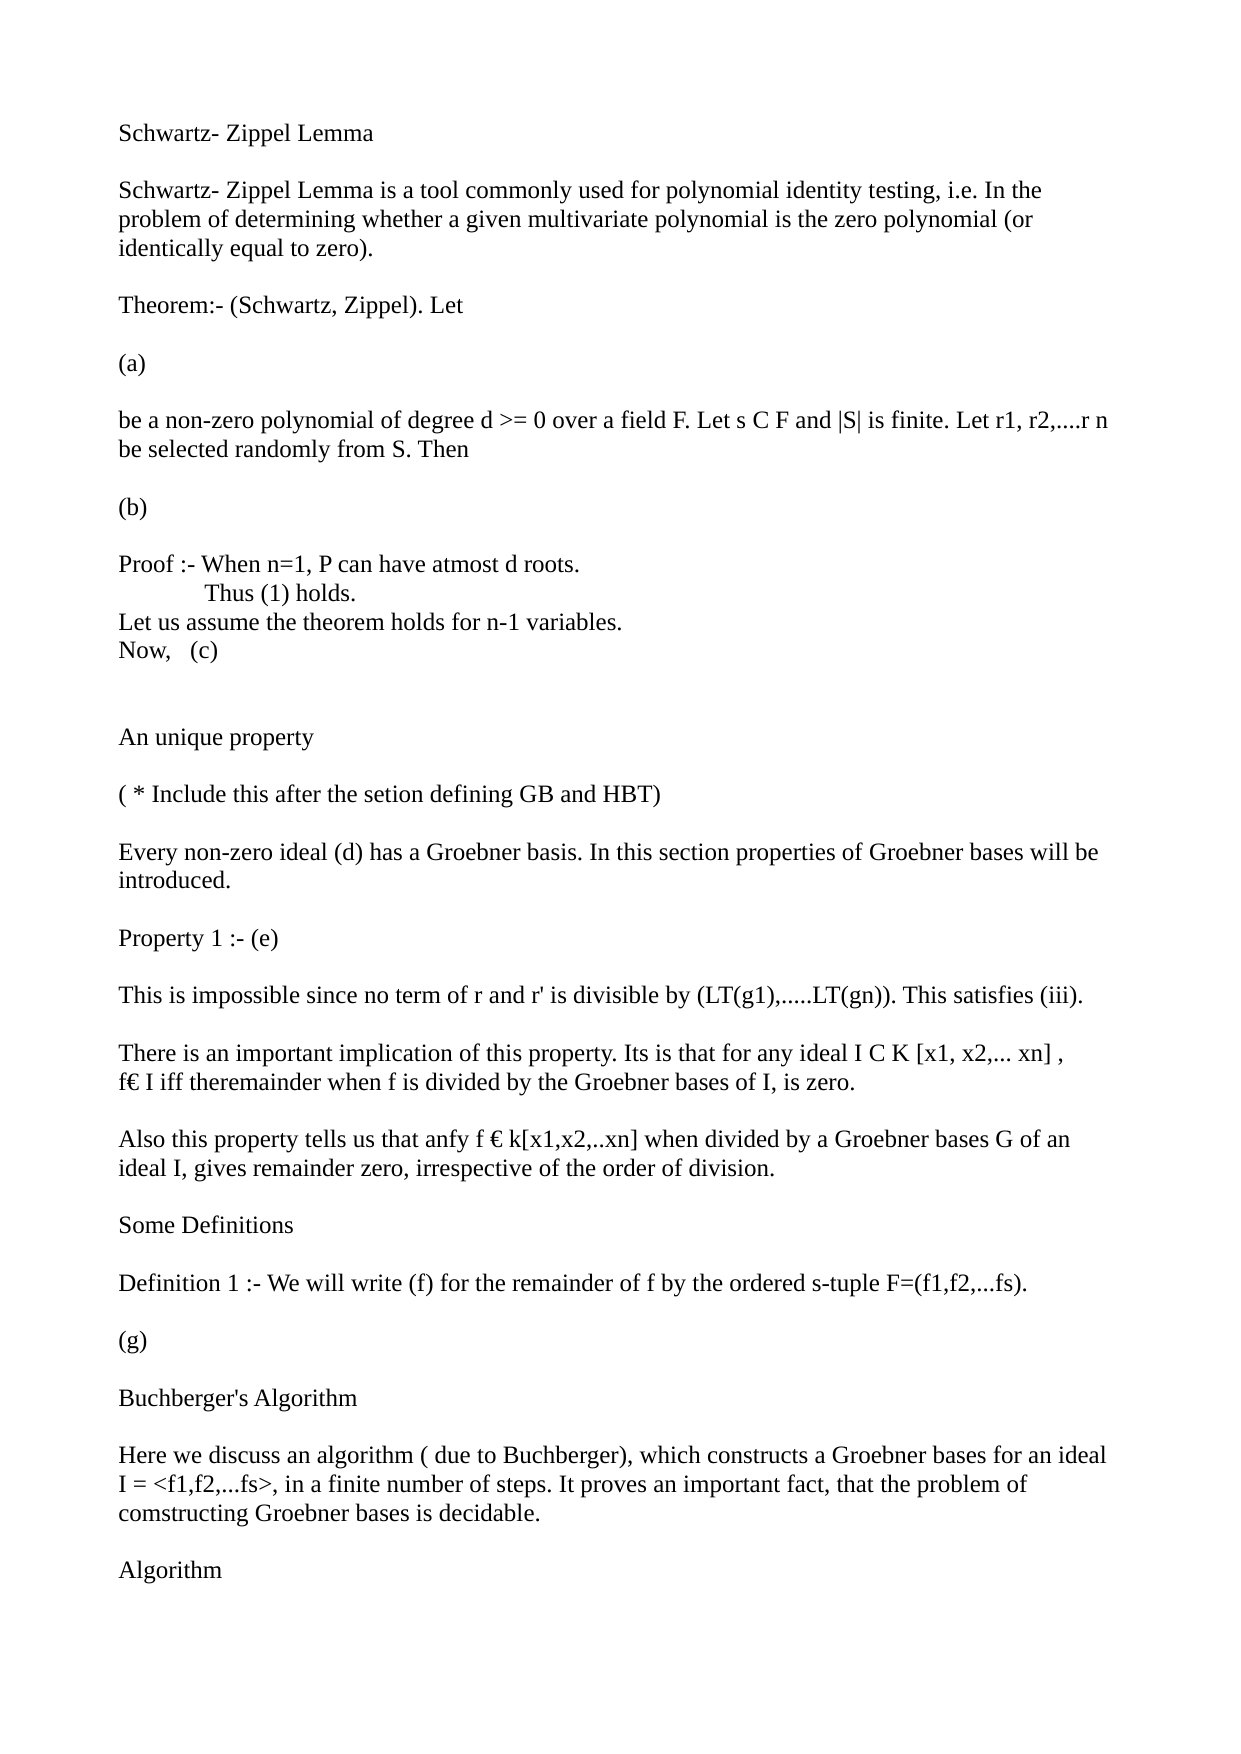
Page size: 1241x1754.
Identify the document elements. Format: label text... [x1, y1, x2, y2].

text Theorem:- (Schwartz, Zippel). Let [118, 291, 1122, 319]
text An unique property [118, 722, 1122, 751]
text f€ I iff theremainder when f is divided by the Groebner bases of I, is zero. [118, 1067, 1122, 1096]
text (b) [118, 492, 1122, 521]
text Let us assume the theorem holds for n-1 variables. [118, 607, 1122, 636]
text ( * Include this after the setion defining GB and HBT) [118, 779, 1122, 808]
text (a) [118, 348, 1122, 377]
text Schwartz- Zippel Lemma is a tool commonly used for polynomial identity testing, i.e. In the problem of determining whether a given multivariate polynomial is the zero polynomial (or identically equal to zero). [118, 176, 1122, 262]
text (g) [118, 1326, 1122, 1354]
text Also this property tells us that anfy f € k[x1,x2,..xn] when divided by a Groebner bases G of an ideal I, gives remainder zero, irrespective of the order of division. [118, 1124, 1122, 1182]
text Property 1 :- (e) [118, 923, 1122, 952]
text Now, (c) [118, 636, 1122, 664]
text Algorithm [118, 1556, 1122, 1584]
text Schwartz- Zippel Lemma [118, 118, 1122, 147]
text Thus (1) holds. [118, 578, 1122, 607]
text Definition 1 :- We will write (f) for the remainder of f by the ordered s-tuple F=(f1,f2,...fs). [118, 1268, 1122, 1297]
text This is impossible since no term of r and r' is divisible by (LT(g1),.....LT(gn)). This satisfies (iii). [118, 981, 1122, 1009]
text Some Definitions [118, 1211, 1122, 1239]
text be a non-zero polynomial of degree d >= 0 over a field F. Let s Ϲ F and |S| is finite. Let r1, r2,....r n be selected randomly from S. Then [118, 406, 1122, 463]
text There is an important implication of this property. Its is that for any ideal I Ϲ K [x1, x2,... xn] , [118, 1038, 1122, 1067]
text Here we discuss an algorithm ( due to Buchberger), which constructs a Groebner bases for an ideal I = <f1,f2,...fs>, in a finite number of steps. It proves an important fact, that the problem of comstructing Groebner bases is decidable. [118, 1441, 1122, 1527]
text Proof :- When n=1, P can have atmost d roots. [118, 549, 1122, 578]
text Buchberger's Algorithm [118, 1383, 1122, 1412]
text Every non-zero ideal (d) has a Groebner basis. In this section properties of Groebner bases will be introduced. [118, 837, 1122, 894]
